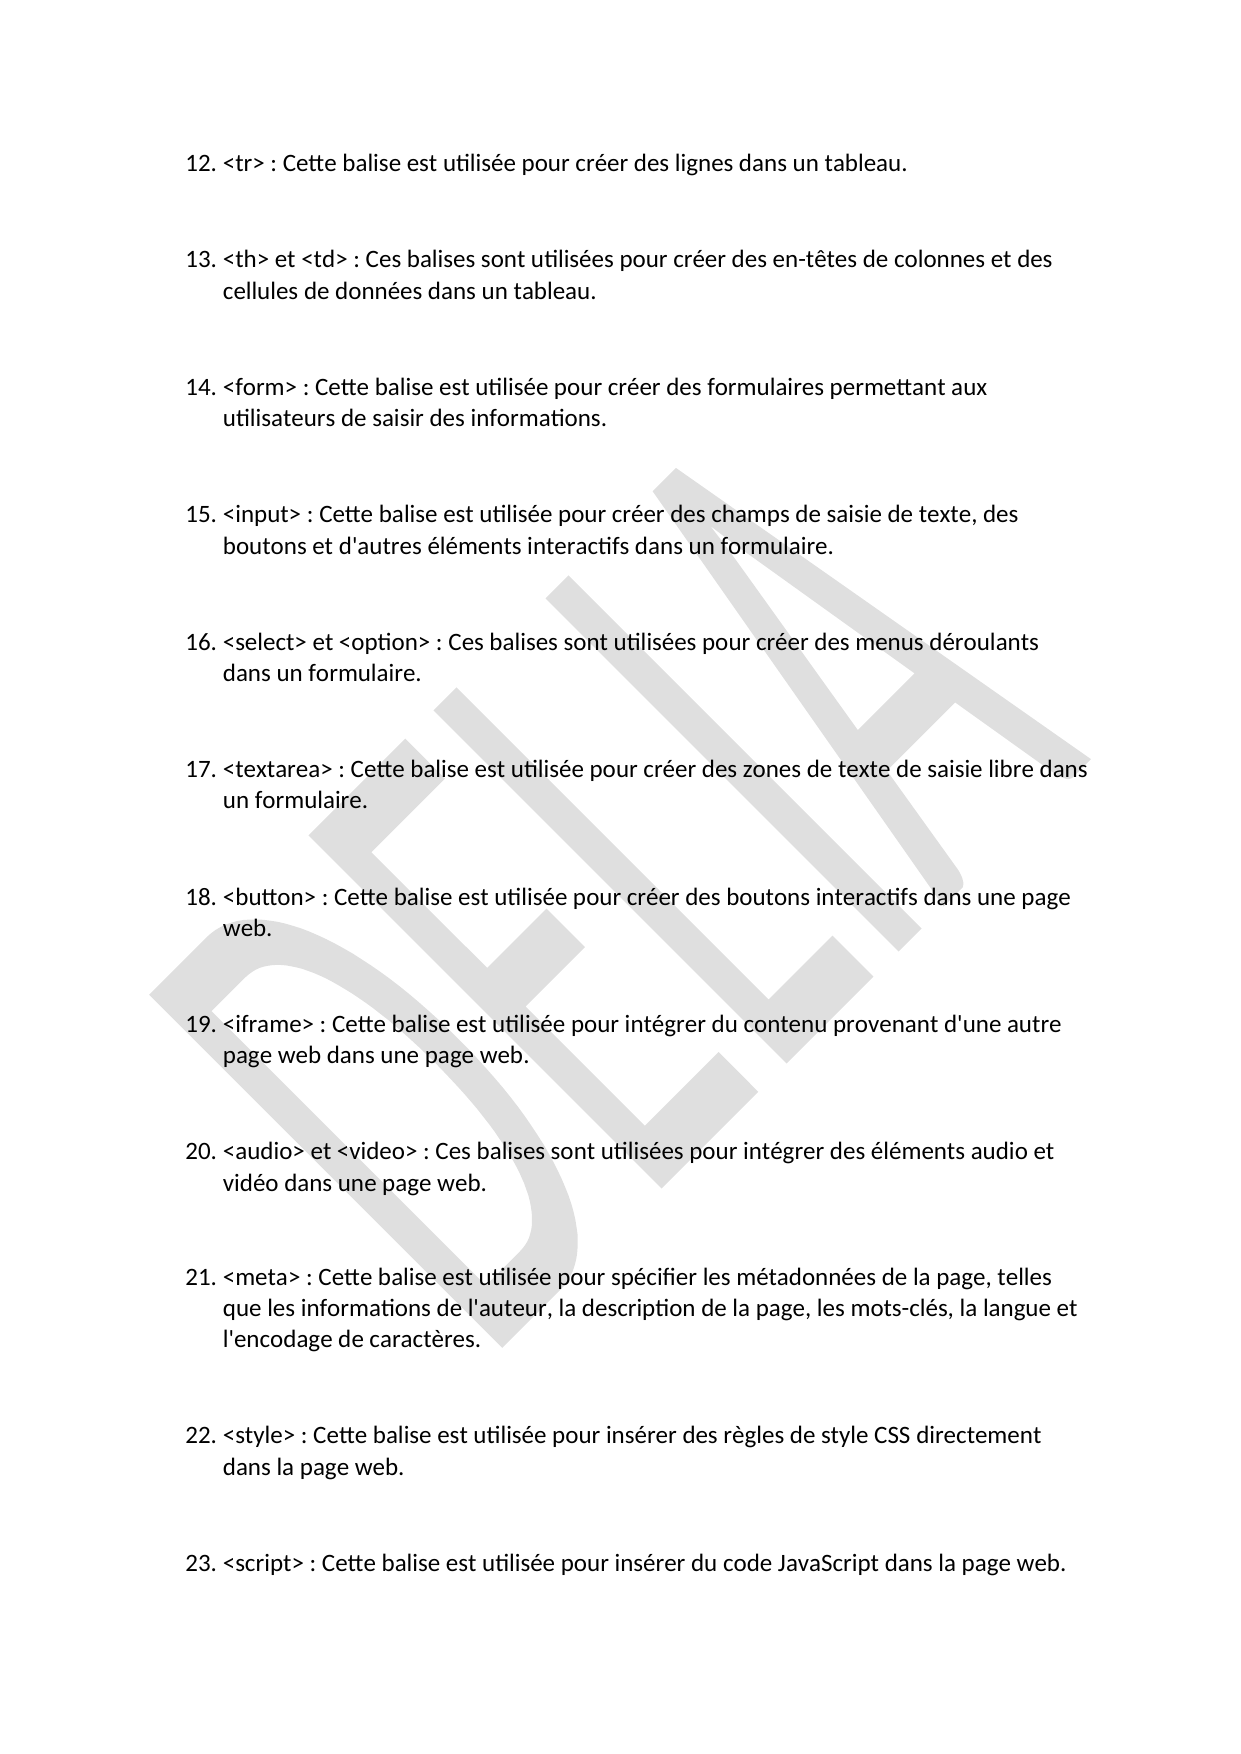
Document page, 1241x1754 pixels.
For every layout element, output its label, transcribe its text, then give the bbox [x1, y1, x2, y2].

list <button> : Cette balise est utilisée pour créer des boutons interactifs dans une page web. [185, 881, 414, 942]
list <iframe> : Cette balise est utilisée pour intégrer du contenu provenant d'une autre page web dans une page web. [529, 1008, 1093, 1070]
list <form> : Cette balise est utilisée pour créer des formulaires permettant aux utilisateurs de saisir des informations. [185, 371, 1093, 433]
list <input> : Cette balise est utilisée pour créer des champs de saisie de texte, des boutons et d'autres éléments interactifs dans un formulaire. [721, 498, 1093, 560]
list <select> et <option> : Ces balises sont utilisées pour créer des menus déroulants dans un formulaire. [621, 626, 789, 688]
list <textarea> : Cette balise est utilisée pour créer des zones de texte de saisie libre dans un formulaire. [888, 753, 1093, 815]
list <textarea> : Cette balise est utilisée pour créer des zones de texte de saisie libre dans un formulaire. [524, 753, 761, 815]
list <select> et <option> : Ces balises sont utilisées pour créer des menus déroulants dans un formulaire. [185, 626, 634, 688]
list <select> et <option> : Ces balises sont utilisées pour créer des menus déroulants dans un formulaire. [784, 626, 913, 688]
list <audio> et <video> : Ces balises sont utilisées pour intégrer des éléments audio et vidéo dans une page web. [337, 1135, 528, 1197]
list <textarea> : Cette balise est utilisée pour créer des zones de texte de saisie libre dans un formulaire. [748, 753, 878, 815]
list <th> et <td> : Ces balises sont utilisées pour créer des en-têtes de colonnes et des cellules de données dans un tableau. [185, 244, 1093, 306]
list <input> : Cette balise est utilisée pour créer des champs de saisie de texte, des boutons et d'autres éléments interactifs dans un formulaire. [185, 498, 700, 560]
list <textarea> : Cette balise est utilisée pour créer des zones de texte de saisie libre dans un formulaire. [185, 753, 389, 815]
list <textarea> : Cette balise est utilisée pour créer des zones de texte de saisie libre dans un formulaire. [410, 753, 537, 815]
list <audio> et <video> : Ces balises sont utilisées pour intégrer des éléments audio et vidéo dans une page web. [185, 1135, 350, 1197]
list <style> : Cette balise est utilisée pour insérer des règles de style CSS directement dans la page web. [185, 1419, 1093, 1481]
list <meta> : Cette balise est utilisée pour spécifier les métadonnées de la page, telles que les informations de l'auteur, la description de la page, les mots-clés, la langue et l'encodage de caractères. [185, 1261, 1093, 1354]
list <button> : Cette balise est utilisée pour créer des boutons interactifs dans une page web. [402, 881, 664, 942]
list <select> et <option> : Ces balises sont utilisées pour créer des menus déroulants dans un formulaire. [903, 626, 1093, 688]
list <script> : Cette balise est utilisée pour insérer du code JavaScript dans la page web. [185, 1547, 1093, 1577]
list <button> : Cette balise est utilisée pour créer des boutons interactifs dans une page web. [652, 881, 888, 942]
list <tr> : Cette balise est utilisée pour créer des lignes dans un tableau. [185, 148, 1093, 178]
list <iframe> : Cette balise est utilisée pour intégrer du contenu provenant d'une autre page web dans une page web. [427, 1008, 542, 1070]
list <audio> et <video> : Ces balises sont utilisées pour intégrer des éléments audio et vidéo dans une page web. [539, 1135, 1093, 1197]
list <button> : Cette balise est utilisée pour créer des boutons interactifs dans une page web. [876, 881, 1093, 942]
list <iframe> : Cette balise est utilisée pour intégrer du contenu provenant d'une autre page web dans une page web. [213, 1008, 441, 1070]
